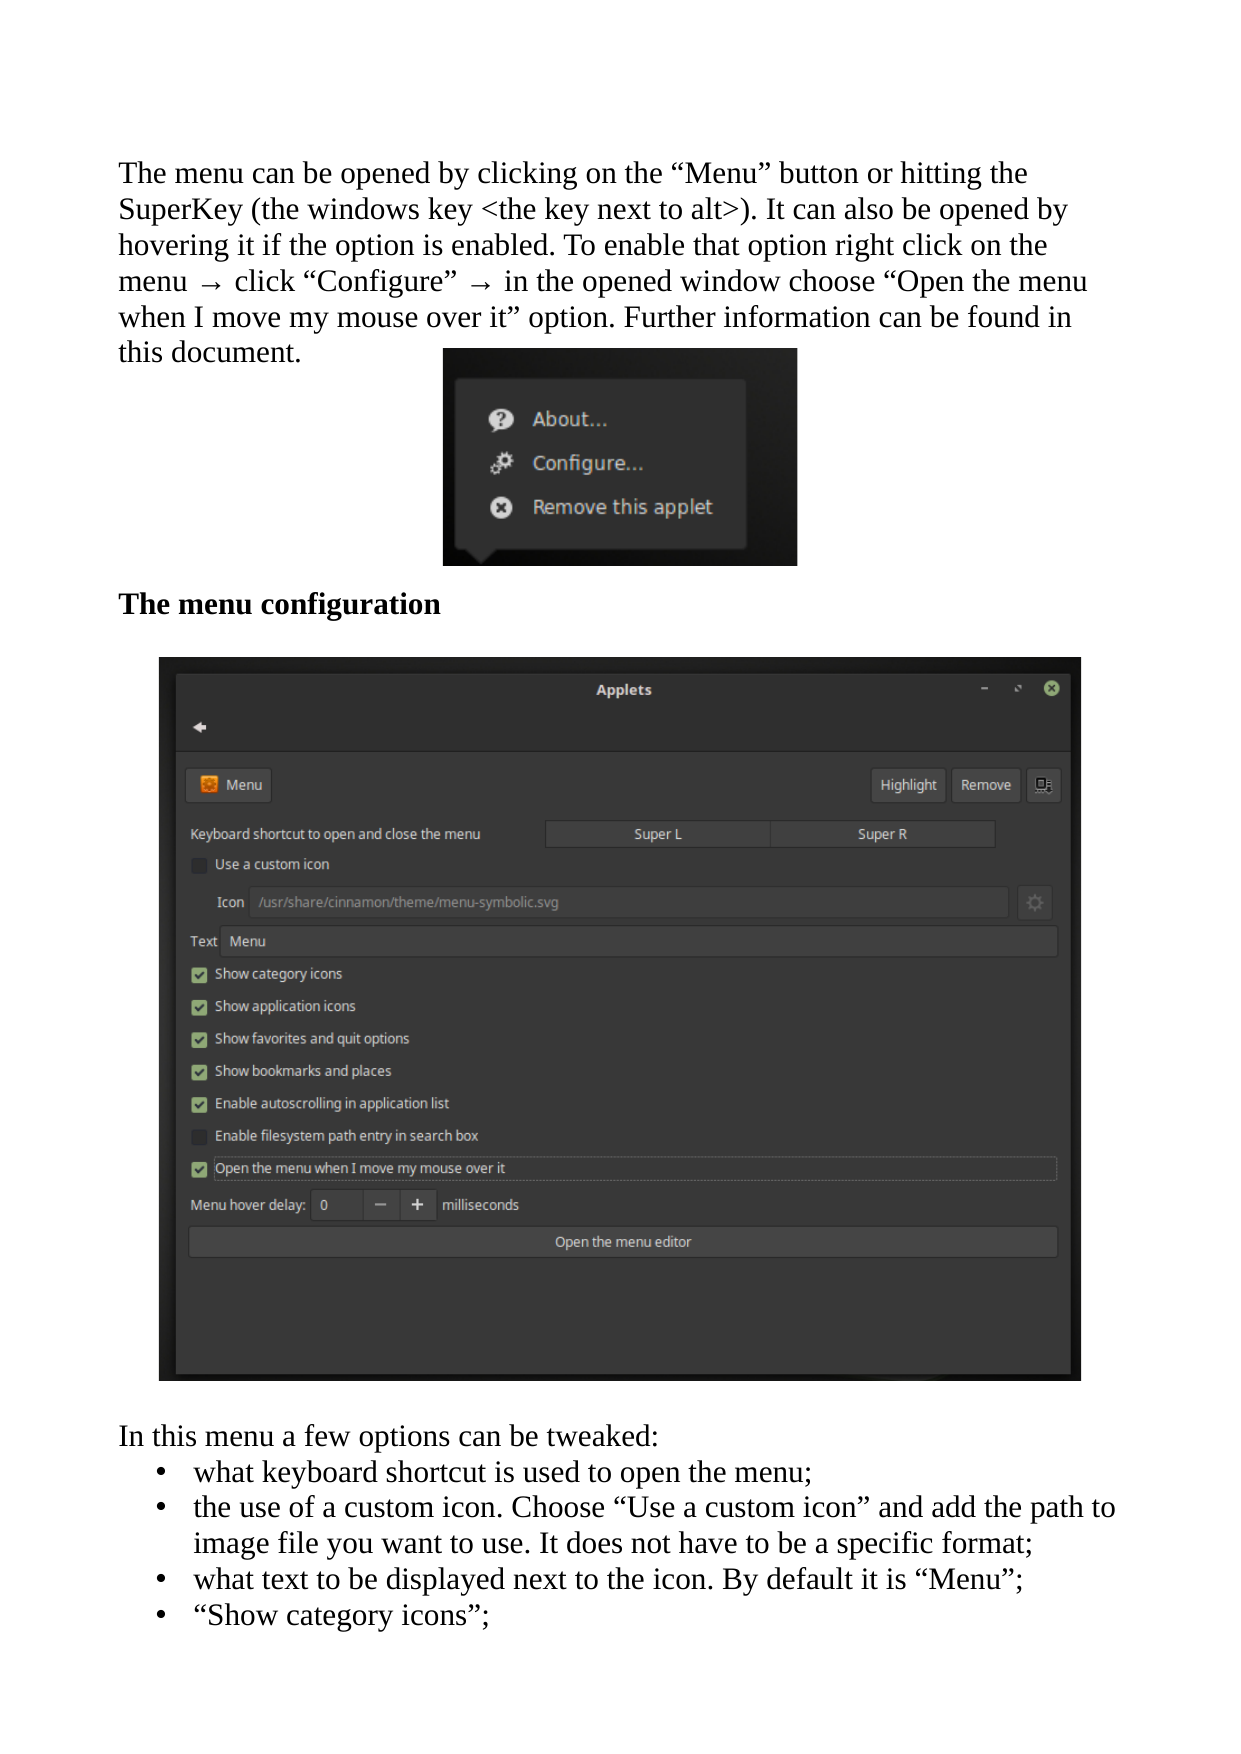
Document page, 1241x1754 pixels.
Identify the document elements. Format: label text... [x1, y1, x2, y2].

list what text to be displayed next to the icon. By default it is “Menu”; [156, 1561, 1122, 1597]
picture [442, 348, 798, 566]
text The menu configuration [118, 585, 1122, 621]
text In this menu a few options can be tweaked: [118, 1417, 1122, 1453]
list what keyboard shortcut is used to open the menu; [156, 1453, 1122, 1489]
picture [158, 657, 1082, 1381]
text The menu can be opened by clicking on the “Menu” button or hitting the SuperKey (the windows key <the key next to alt>). It can also be opened by hovering it if the option is enabled. To enable that option right click on the menu → click “Configure” → in the opened window choose “Open the menu when I move my mouse over it” option. Further information can be found in this document. [118, 154, 1122, 370]
list the use of a custom icon. Choose “Use a custom icon” and add the path to image file you want to use. It does not have to be a specific format; [156, 1489, 1122, 1561]
list “Show category icons”; [156, 1597, 1122, 1632]
